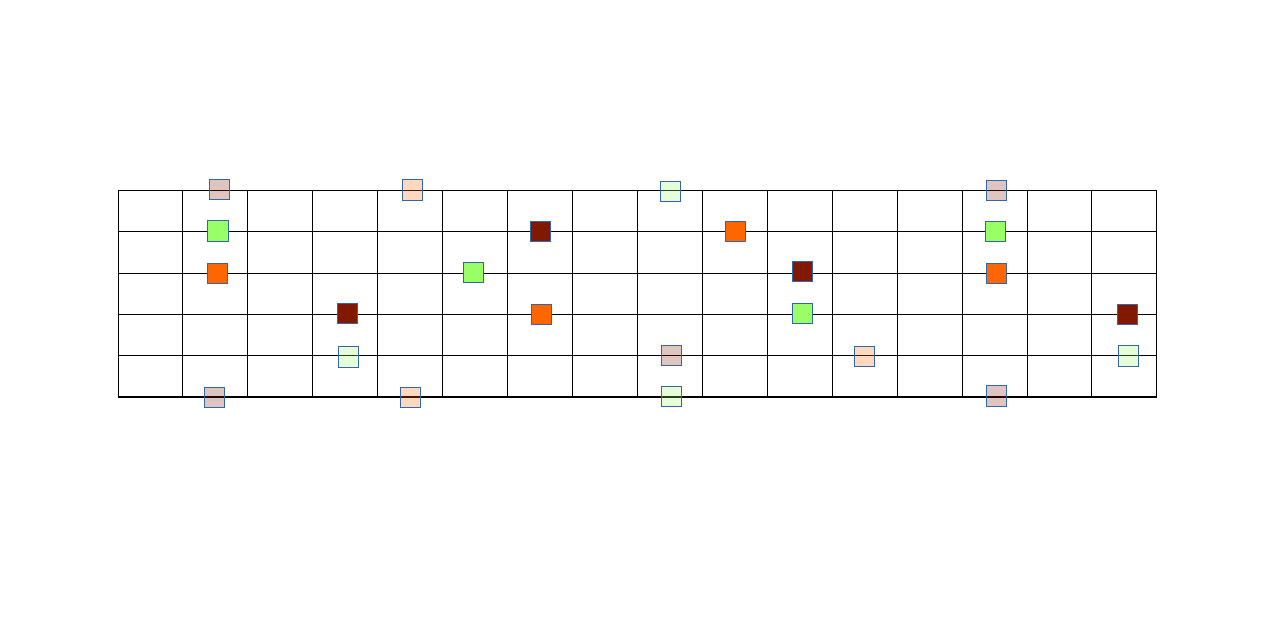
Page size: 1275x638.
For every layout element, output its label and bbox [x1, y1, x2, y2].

table_cell [963, 356, 1027, 396]
table_cell [1092, 356, 1156, 396]
table_header [443, 191, 507, 231]
table_cell [638, 232, 702, 273]
table_header [833, 191, 897, 231]
table_header [1092, 191, 1156, 231]
table_cell [703, 356, 767, 396]
table_header [898, 191, 962, 231]
table_cell [898, 315, 962, 355]
table_cell [248, 232, 312, 273]
table_cell [313, 315, 377, 355]
table_header [573, 191, 637, 231]
table_cell [119, 274, 182, 314]
table_header [313, 191, 377, 231]
table_cell [898, 274, 962, 314]
table_cell [833, 232, 897, 273]
table_cell [183, 232, 247, 273]
table_cell [508, 232, 572, 273]
table_cell [1028, 356, 1091, 396]
table_cell [183, 356, 247, 396]
table_cell [963, 274, 1027, 314]
table_cell [248, 315, 312, 355]
table_cell [508, 356, 572, 396]
table_cell [833, 274, 897, 314]
table_header [768, 191, 832, 231]
table_cell [508, 315, 572, 355]
table_cell [768, 315, 832, 355]
table_cell [443, 315, 507, 355]
table_cell [768, 274, 832, 314]
table_cell [183, 315, 247, 355]
table_cell [313, 274, 377, 314]
table_cell [768, 232, 832, 273]
table_cell [573, 356, 637, 396]
table_cell [443, 274, 507, 314]
table_cell [443, 232, 507, 273]
table_cell [1028, 232, 1091, 273]
table_cell [1028, 274, 1091, 314]
table_header [1028, 191, 1091, 231]
table_cell [638, 274, 702, 314]
table_cell [573, 315, 637, 355]
table_cell [119, 232, 182, 273]
table_cell [768, 356, 832, 396]
table_header [401, 388, 420, 396]
table_cell [1092, 274, 1156, 314]
table_cell [963, 232, 1027, 273]
table_cell [508, 274, 572, 314]
table_header [183, 191, 247, 231]
table_cell [573, 232, 637, 273]
table_cell [963, 315, 1027, 355]
table_cell [378, 274, 442, 314]
table_header [703, 191, 767, 231]
table_header [638, 191, 702, 231]
table_cell [833, 315, 897, 355]
table_header [378, 191, 442, 231]
table_cell [833, 356, 897, 396]
table_cell [183, 274, 247, 314]
table_cell [313, 232, 377, 273]
table_cell [378, 356, 442, 396]
table_cell [703, 232, 767, 273]
table_header [119, 191, 182, 231]
table_cell [638, 315, 702, 355]
table_cell [443, 356, 507, 396]
table_cell [638, 356, 702, 396]
table_header [508, 191, 572, 231]
table_cell [248, 274, 312, 314]
table_cell [898, 232, 962, 273]
table_cell [1092, 315, 1156, 355]
table_cell [1028, 315, 1091, 355]
table_cell [119, 356, 182, 396]
table_cell [573, 274, 637, 314]
table_header [963, 191, 1027, 231]
table_cell [898, 356, 962, 396]
table_cell [1092, 232, 1156, 273]
table_header [248, 191, 312, 231]
table_cell [703, 315, 767, 355]
table_cell [703, 274, 767, 314]
table_cell [378, 315, 442, 355]
table_cell [119, 315, 182, 355]
table_cell [248, 356, 312, 396]
table_cell [313, 356, 377, 396]
table_cell [378, 232, 442, 273]
table_header [855, 347, 874, 355]
